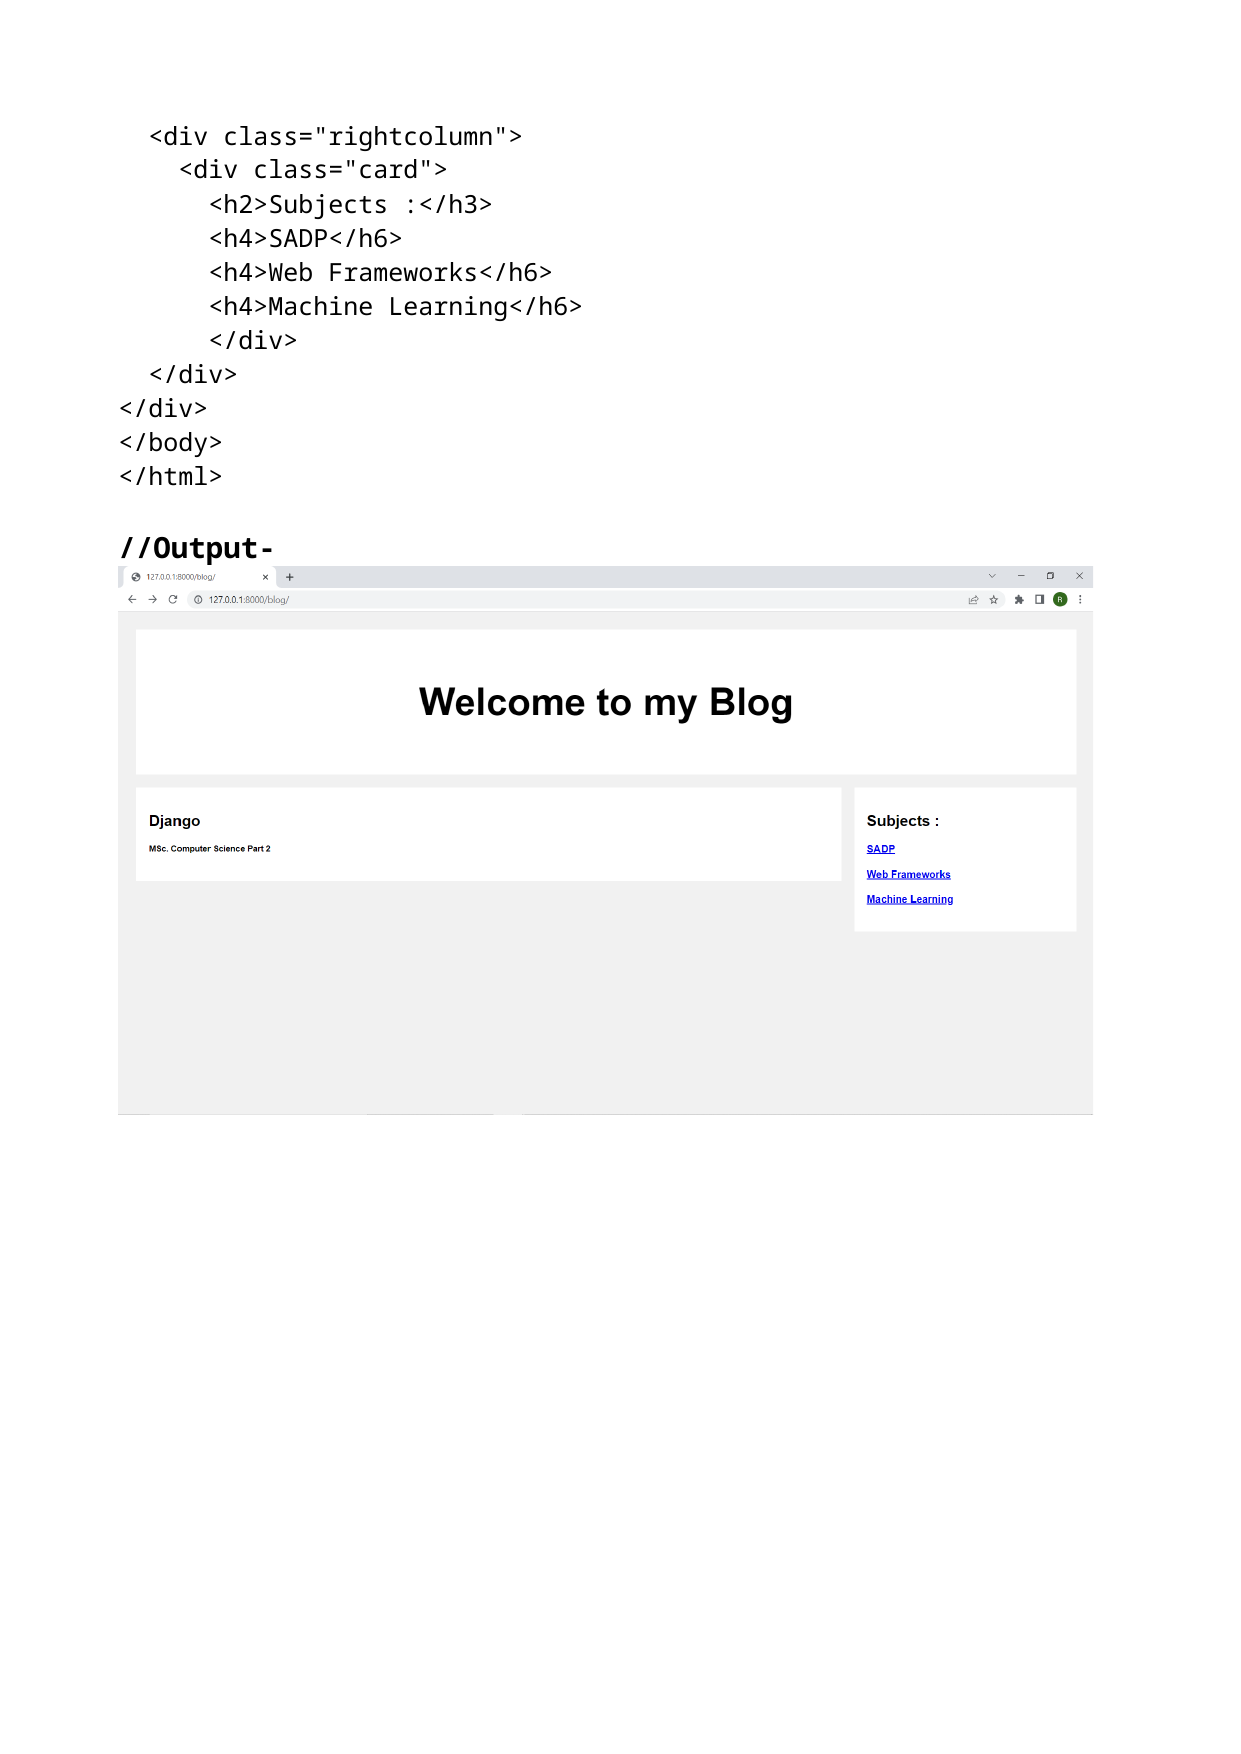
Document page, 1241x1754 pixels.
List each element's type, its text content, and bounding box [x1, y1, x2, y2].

text //Output- [118, 527, 1122, 567]
text <div class="card"> [118, 152, 1122, 186]
text </html> [118, 459, 1122, 493]
text <h4>Machine Learning</h6> [118, 288, 1122, 322]
text <h4>Web Frameworks</h6> [118, 254, 1122, 288]
text <div class="rightcolumn"> [118, 118, 1122, 152]
picture [118, 566, 1094, 1115]
text </div> [118, 322, 1122, 357]
text <h2>Subjects :</h3> [118, 186, 1122, 220]
text <h4>SADP</h6> [118, 220, 1122, 254]
text </div> [118, 357, 1122, 391]
text </div> [118, 391, 1122, 425]
text </body> [118, 425, 1122, 459]
